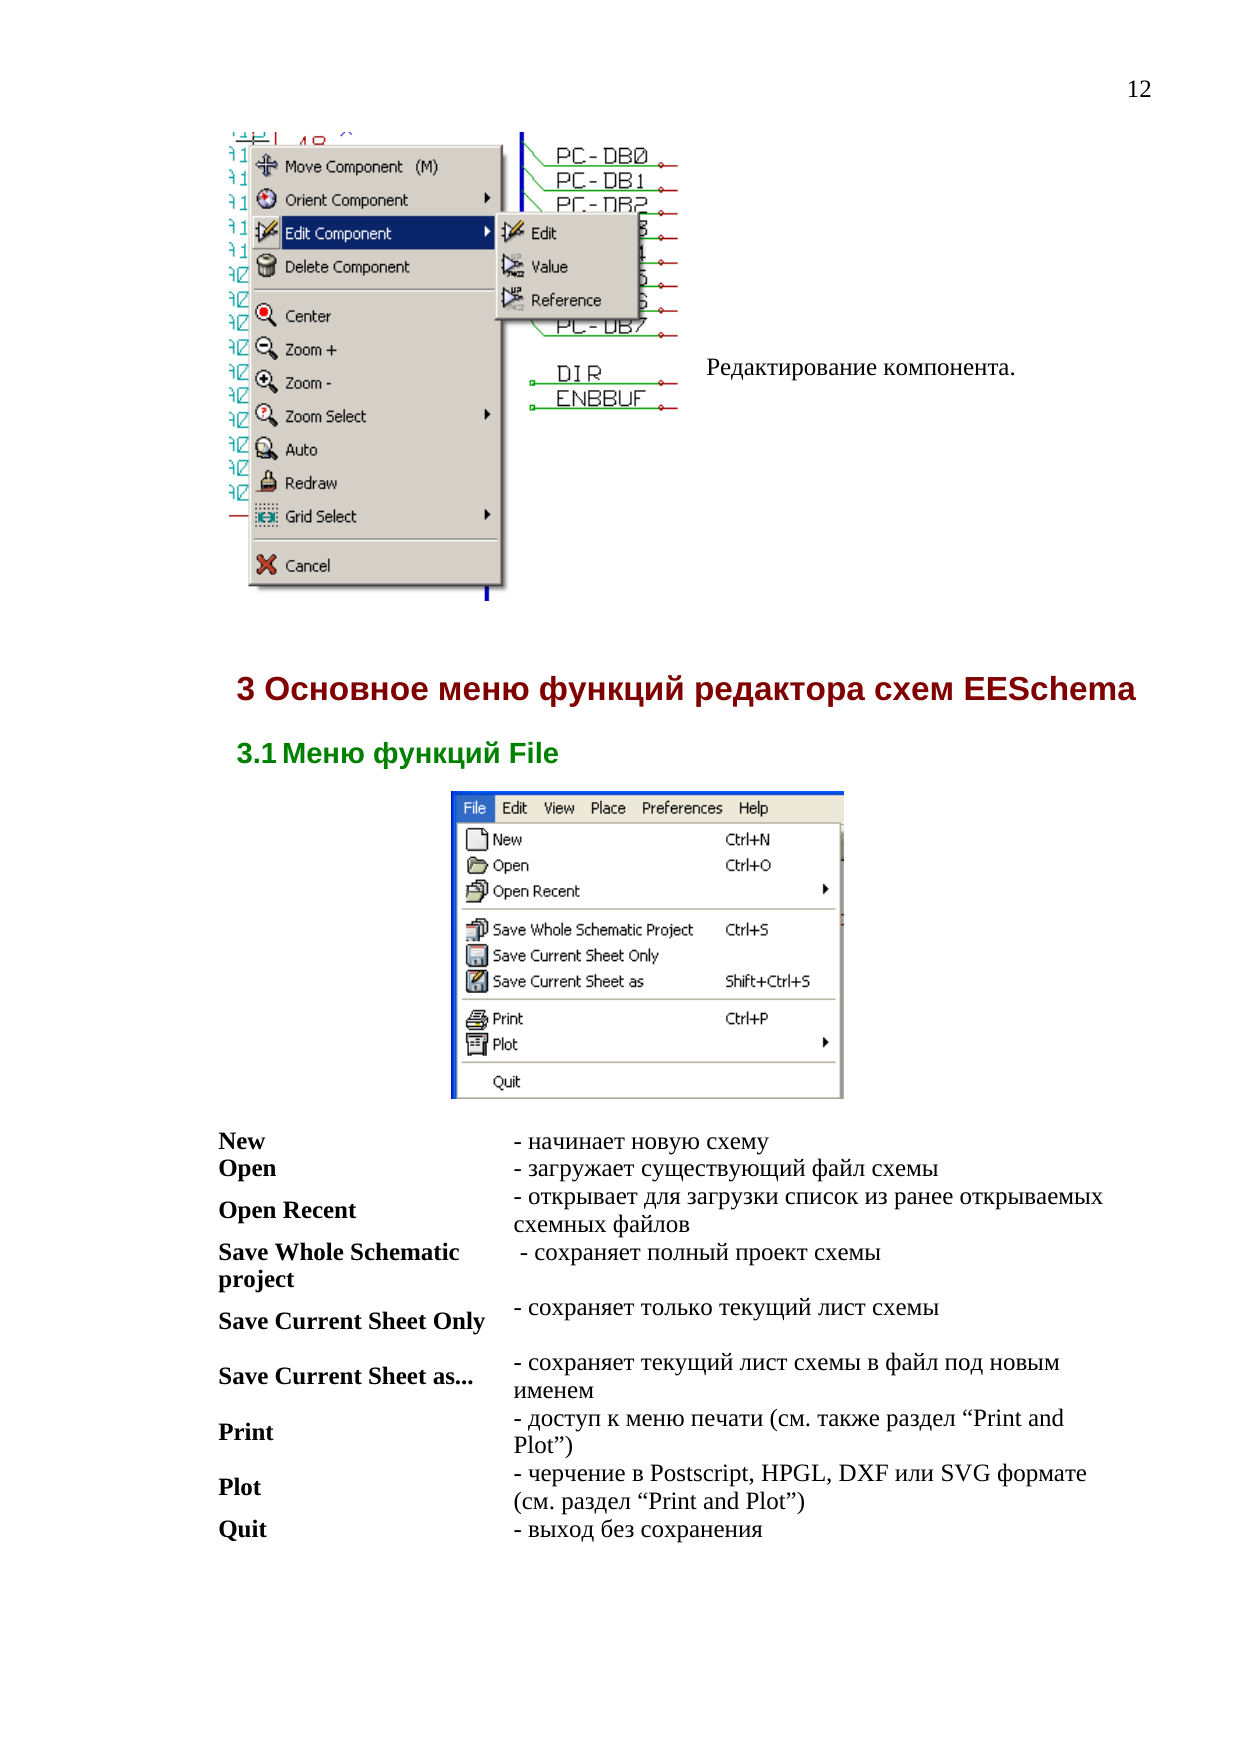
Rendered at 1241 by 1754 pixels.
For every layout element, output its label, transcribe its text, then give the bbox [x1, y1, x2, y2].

table_cell Print [207, 1404, 502, 1459]
table_cell Quit [207, 1515, 502, 1542]
table_cell - сохраняет полный проект схемы [502, 1238, 1122, 1293]
table_cell - выход без сохранения [502, 1515, 1122, 1542]
table_header - начинает новую схему [502, 1127, 1122, 1154]
subtitle Меню функций File [148, 737, 1152, 770]
table_cell Plot [207, 1459, 502, 1515]
table_cell Save Current Sheet as... [207, 1349, 502, 1404]
subtitle 3 Основное меню функций редактора схем EESchema [236, 671, 1152, 708]
table_cell [207, 118, 700, 615]
picture [229, 132, 678, 601]
table_cell Save Whole Schematic project [207, 1238, 502, 1293]
table_cell Open Recent [207, 1182, 502, 1238]
table_cell Open [207, 1155, 502, 1182]
table_cell - сохраняет только текущий лист схемы [502, 1293, 1122, 1348]
table_cell - сохраняет текущий лист схемы в файл под новым именем [502, 1349, 1122, 1404]
table_cell Редактирование компонента. [700, 118, 1021, 615]
table_cell - доступ к меню печати (см. также раздел “Print and Plot”) [502, 1404, 1122, 1459]
table_cell Save Current Sheet Only [207, 1293, 502, 1348]
table_cell - загружает существующий файл схемы [502, 1155, 1122, 1182]
table_cell - открывает для загрузки список из ранее открываемых схемных файлов [502, 1182, 1122, 1238]
table_header New [207, 1127, 502, 1154]
table_cell - черчение в Postscript, HPGL, DXF или SVG формате (см. раздел “Print and Plot”) [502, 1459, 1122, 1515]
